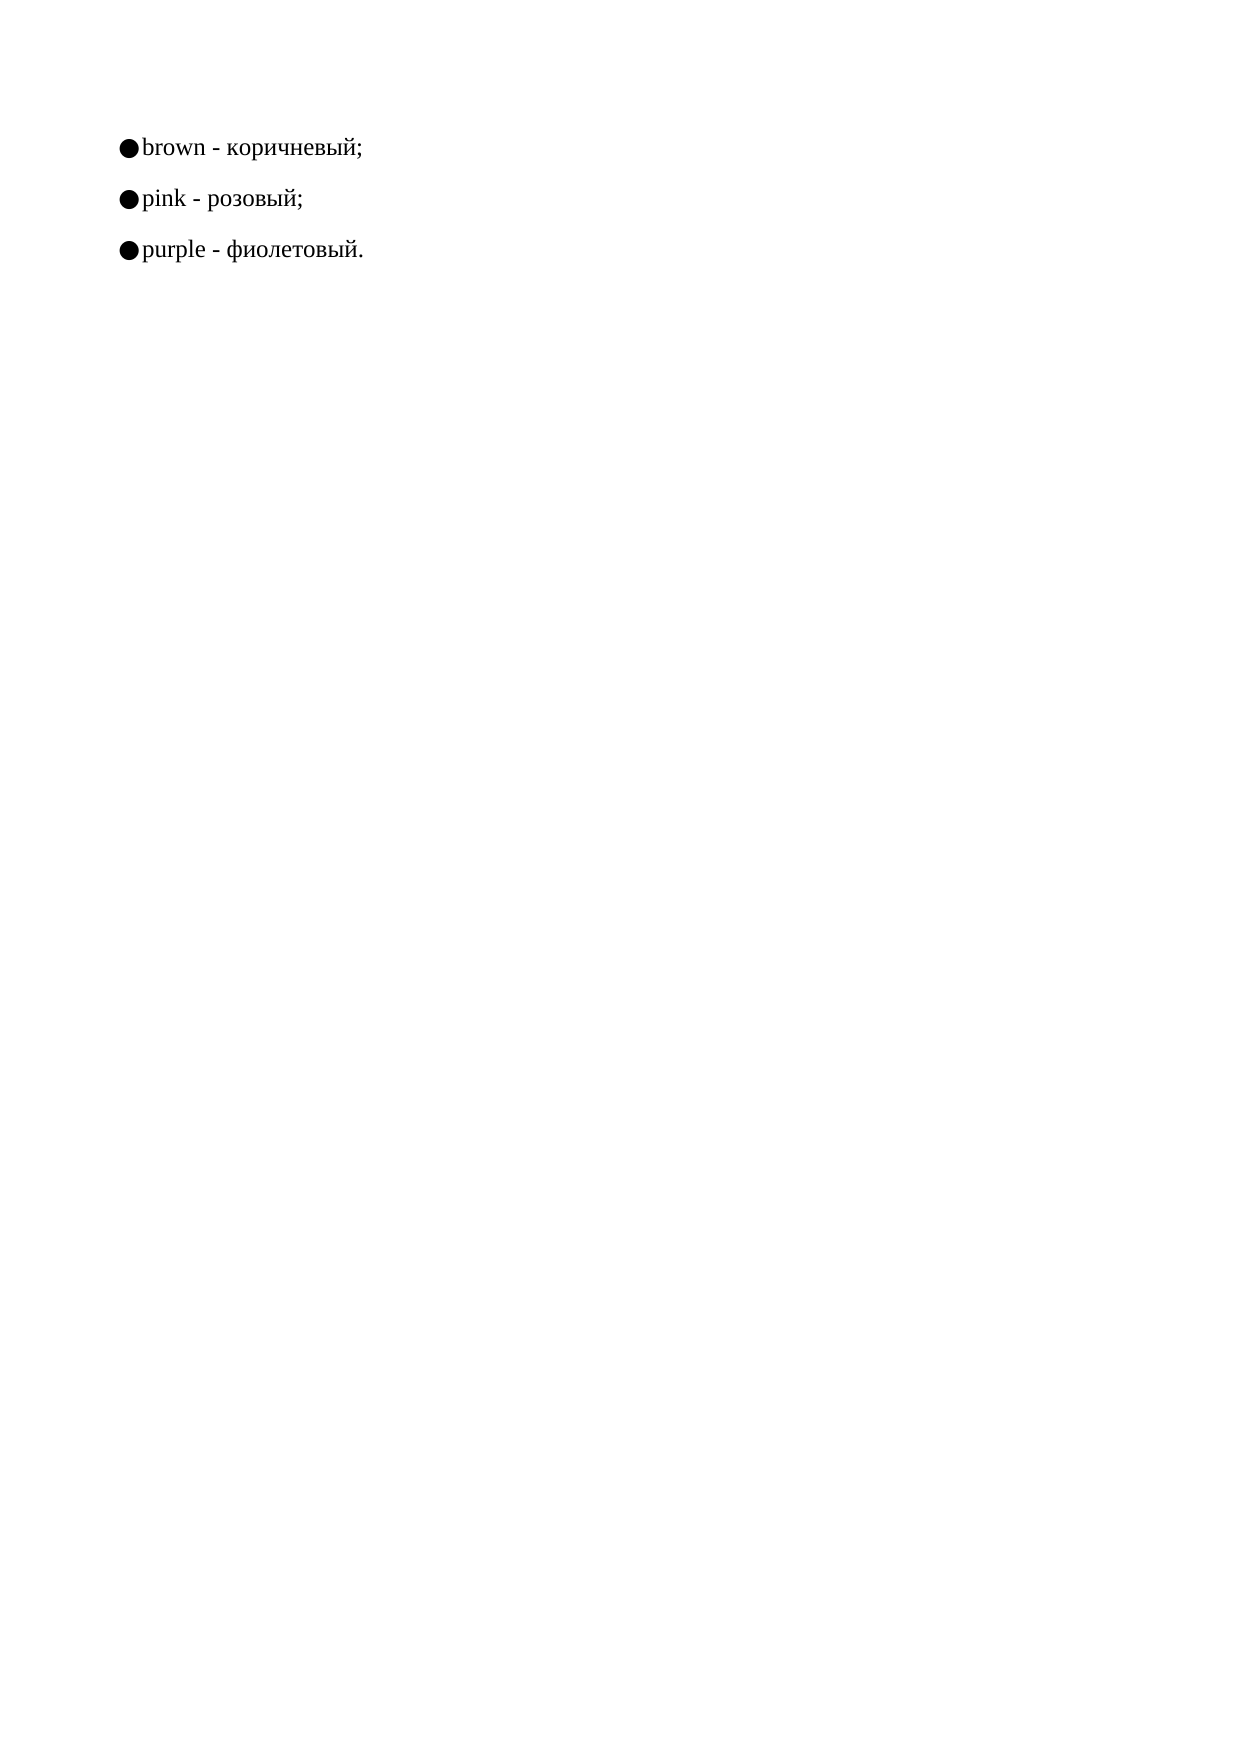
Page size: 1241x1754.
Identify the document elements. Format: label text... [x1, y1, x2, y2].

list purplе - фиолетовый. [118, 221, 1122, 272]
list pink - розовый; [118, 169, 1122, 221]
list brown - коричневый; [118, 118, 1122, 169]
